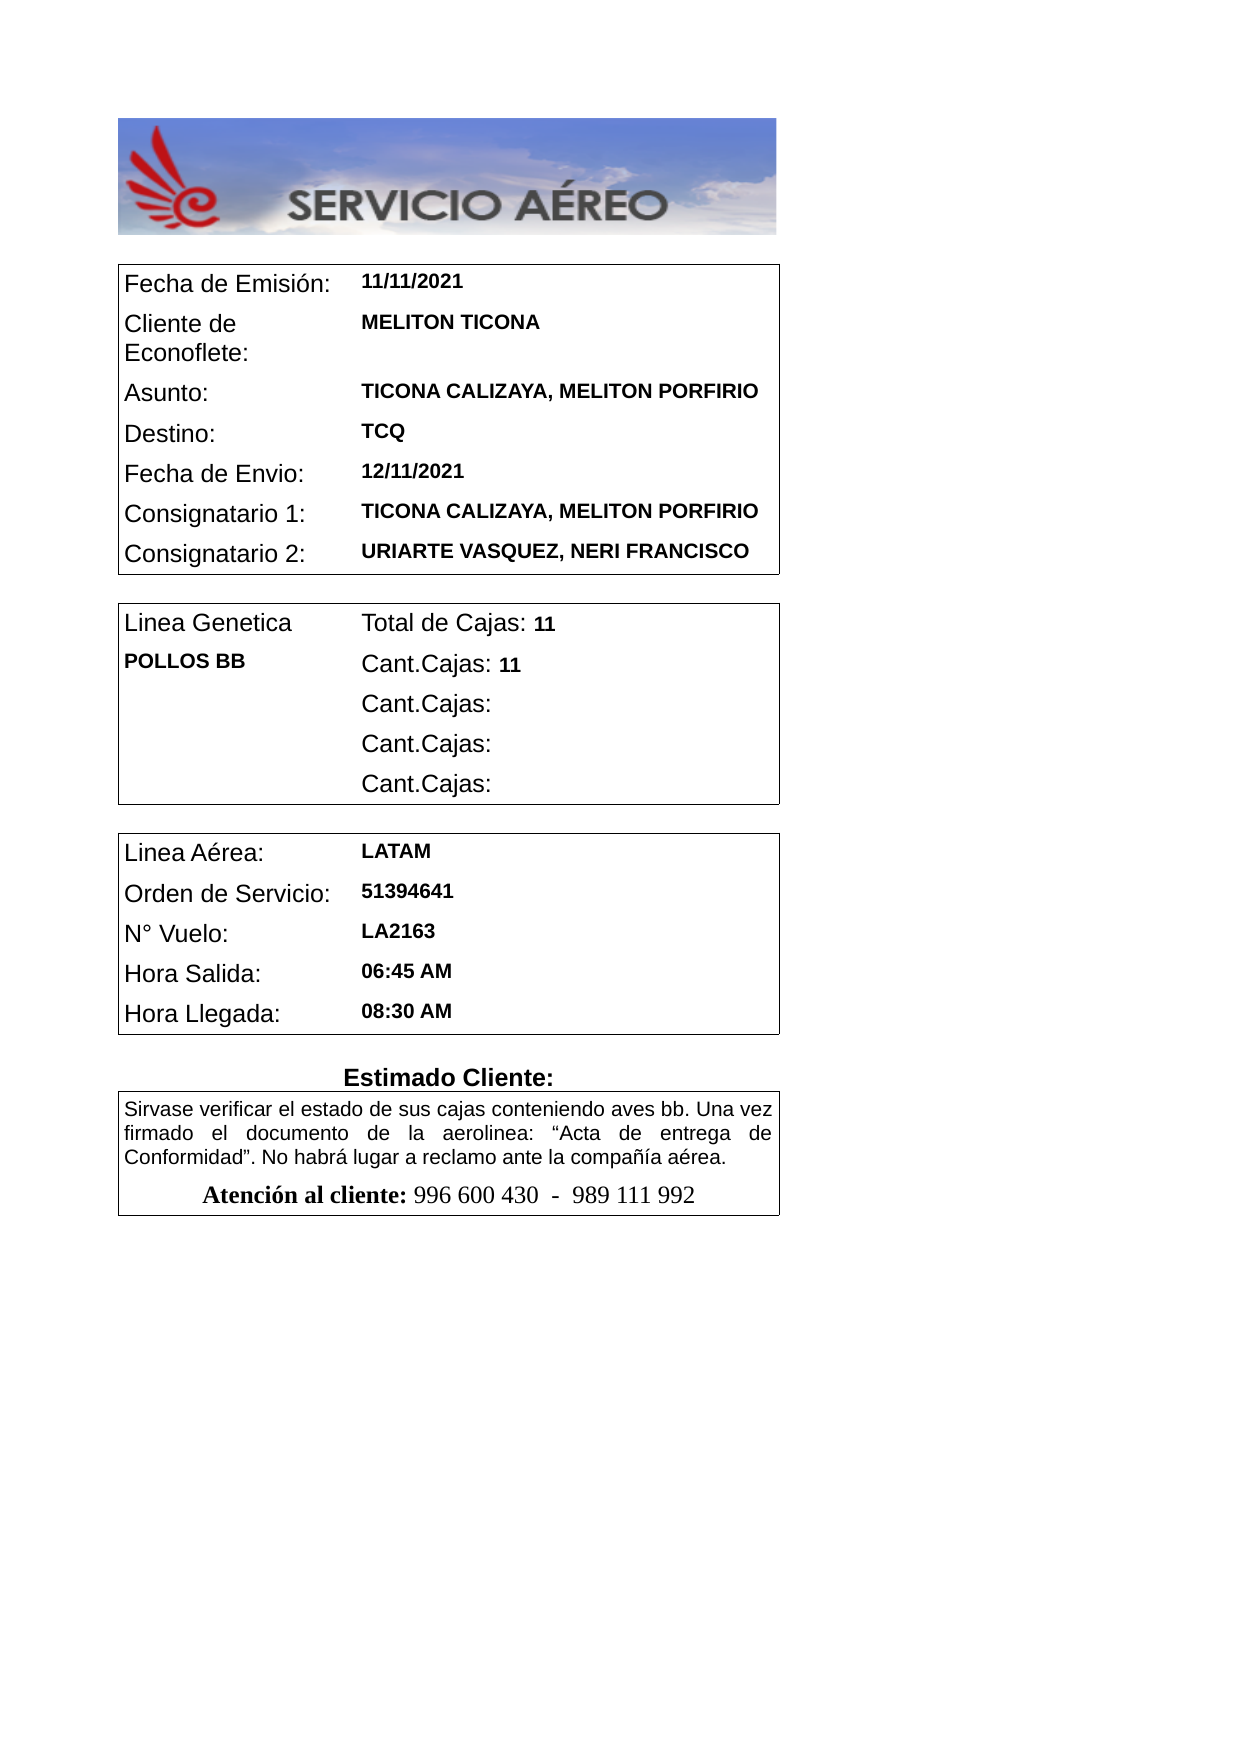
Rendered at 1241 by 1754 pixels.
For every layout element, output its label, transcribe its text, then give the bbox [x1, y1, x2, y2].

table_cell LA2163 [356, 913, 779, 953]
table_cell Cant.Cajas: 11 [356, 643, 779, 683]
picture [118, 118, 777, 235]
table_cell [118, 805, 356, 833]
table_header Fecha de Emisión: [119, 265, 356, 304]
table_cell Estimado Cliente: [118, 1035, 779, 1091]
table_cell Cant.Cajas: [356, 764, 779, 804]
table_cell Hora Salida: [119, 953, 356, 993]
table_cell Hora Llegada: [119, 994, 356, 1034]
table_cell 06:45 AM [356, 953, 779, 993]
table_cell Linea Genetica [119, 604, 356, 643]
table_cell Consignatario 2: [119, 534, 356, 574]
table_header 11/11/2021 [356, 265, 779, 304]
table_cell Total de Cajas: 11 [356, 604, 779, 643]
table_cell Cant.Cajas: [356, 683, 779, 723]
table_cell Asunto: [119, 373, 356, 413]
table_cell LATAM [356, 834, 779, 873]
table_cell Linea Aérea: [119, 834, 356, 873]
table_cell TCQ [356, 413, 779, 453]
table_cell Fecha de Envio: [119, 453, 356, 493]
table_cell 08:30 AM [356, 994, 779, 1034]
table_cell [356, 575, 779, 603]
table_cell [356, 805, 779, 833]
table_cell [119, 764, 356, 804]
table_cell Atención al cliente: 996 600 430 - 989 111 992 [119, 1175, 779, 1215]
table_cell URIARTE VASQUEZ, NERI FRANCISCO [356, 534, 779, 574]
table_cell MELITON TICONA [356, 304, 779, 373]
table_cell [119, 683, 356, 723]
table_cell 51394641 [356, 873, 779, 913]
table_cell N° Vuelo: [119, 913, 356, 953]
table_cell [118, 575, 356, 603]
table_cell [119, 723, 356, 763]
table_cell Consignatario 1: [119, 493, 356, 533]
table_cell Orden de Servicio: [119, 873, 356, 913]
table_cell TICONA CALIZAYA, MELITON PORFIRIO [356, 493, 779, 533]
table_cell POLLOS BB [119, 643, 356, 683]
table_cell Cant.Cajas: [356, 723, 779, 763]
table_cell Cliente de Econoflete: [119, 304, 356, 373]
table_cell TICONA CALIZAYA, MELITON PORFIRIO [356, 373, 779, 413]
table_cell 12/11/2021 [356, 453, 779, 493]
table_cell Sirvase verificar el estado de sus cajas conteniendo aves bb. Una vez firmado el documento de la aerolinea: “Acta de entrega de Conformidad”. No habrá lugar a reclamo ante la compañía aérea. [119, 1092, 779, 1175]
table_cell Destino: [119, 413, 356, 453]
